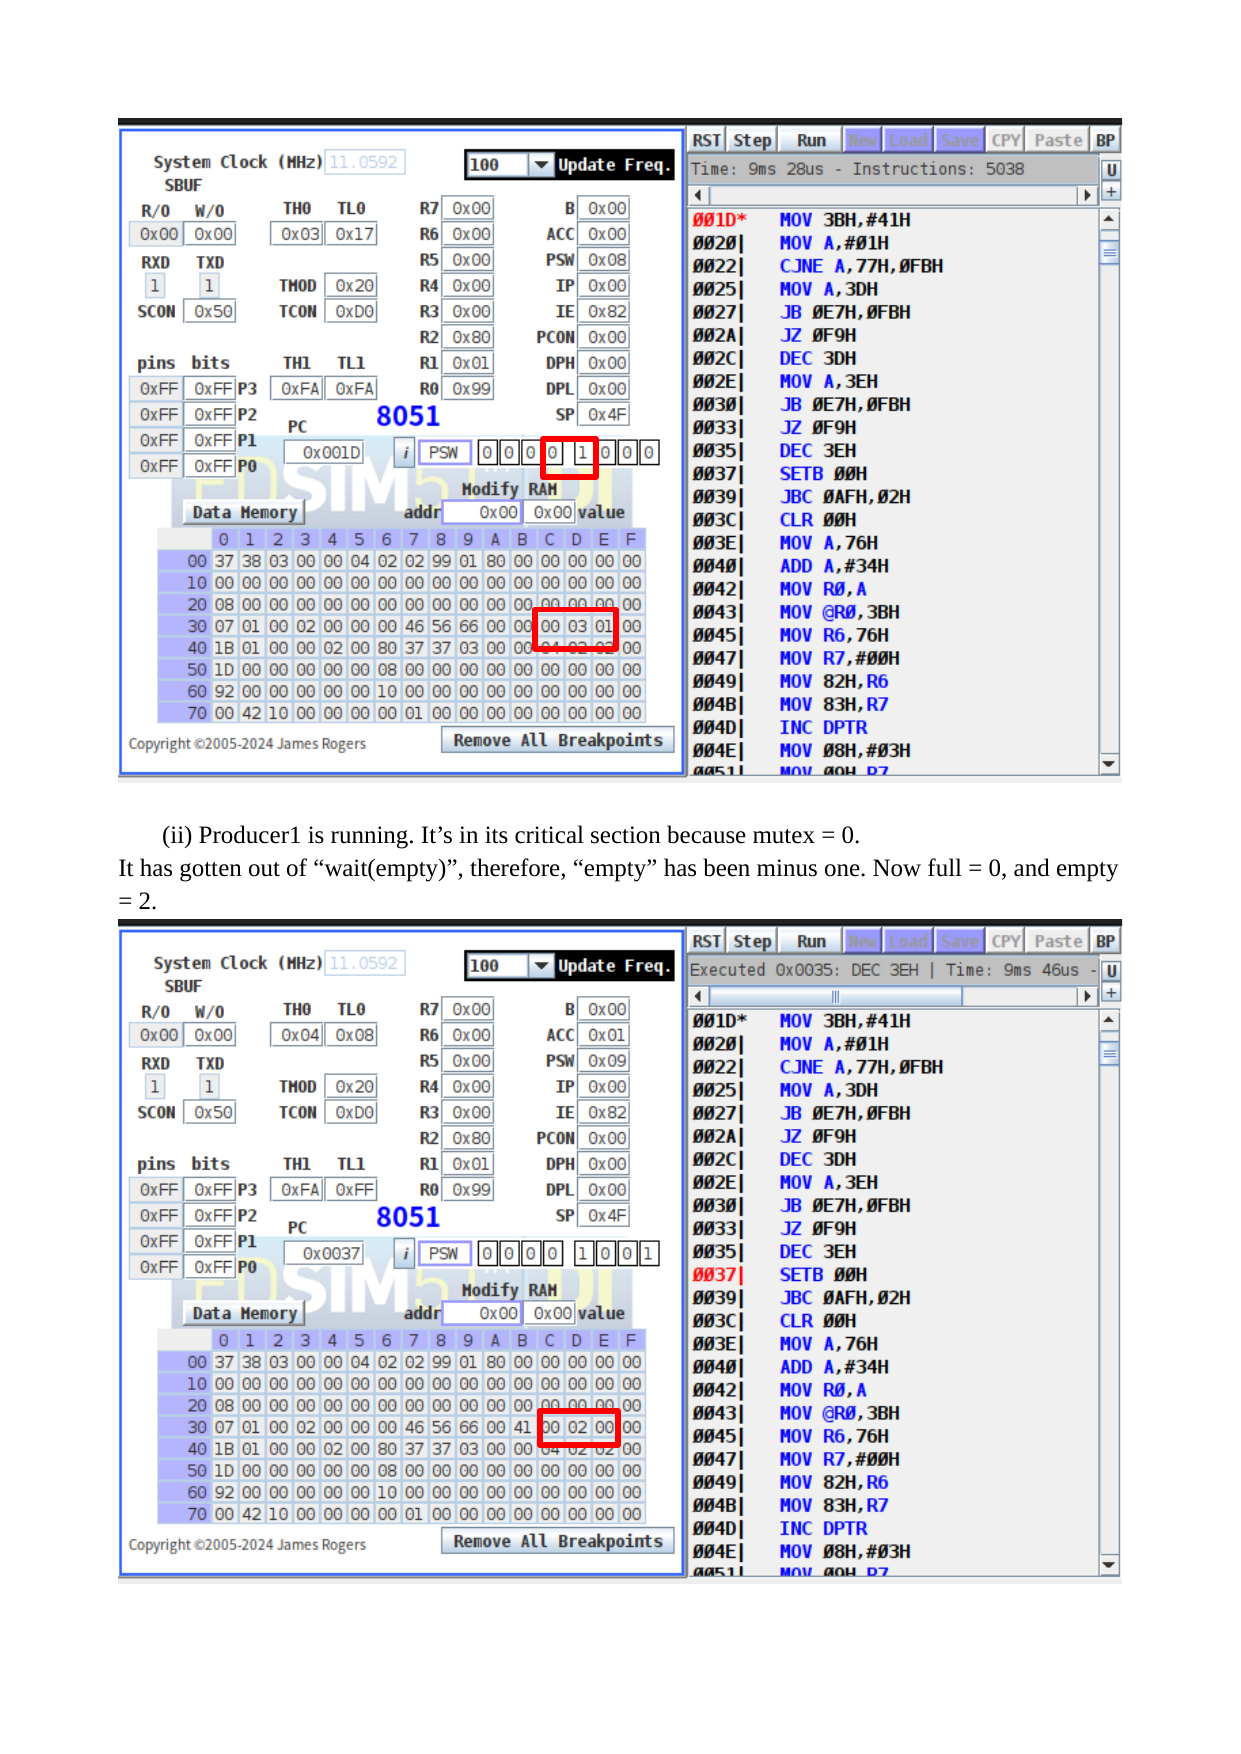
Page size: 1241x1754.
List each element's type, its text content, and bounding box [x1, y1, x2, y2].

picture [118, 919, 1123, 1584]
picture [118, 118, 1123, 783]
text It has gotten out of “wait(empty)”, therefore, “empty” has been minus one. Now full = 0, and empty = 2. [118, 853, 1122, 915]
text (ii) Producer1 is running. It’s in its critical section because mutex = 0. [118, 820, 1122, 849]
